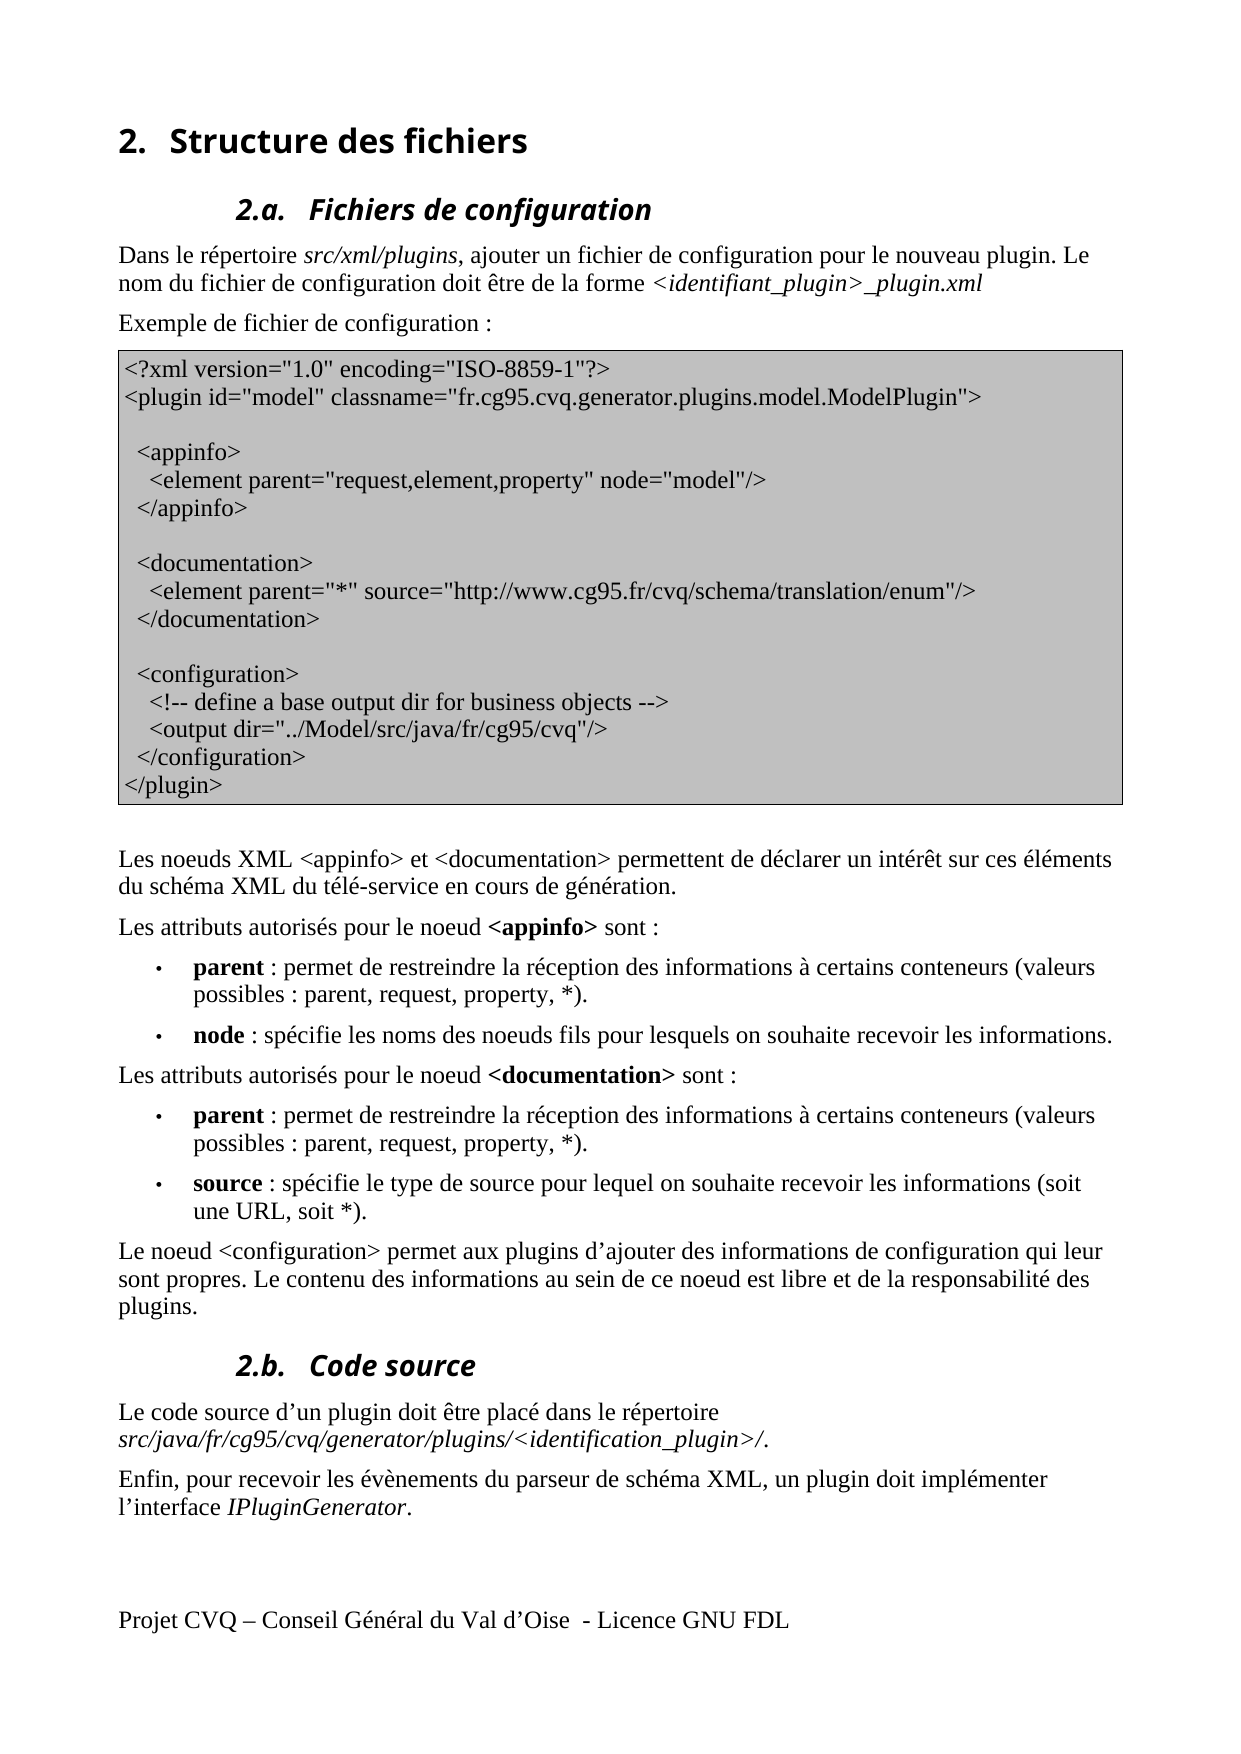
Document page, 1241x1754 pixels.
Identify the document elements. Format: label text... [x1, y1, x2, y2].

text Le noeud <configuration> permet aux plugins d’ajouter des informations de configuration qui leur sont propres. Le contenu des informations au sein de ce noeud est libre et de la responsabilité des plugins. [118, 1237, 1122, 1320]
text Enfin, pour recevoir les évènements du parseur de schéma XML, un plugin doit implémenter l’interface IPluginGenerator. [118, 1466, 1122, 1521]
text Les attributs autorisés pour le noeud <appinfo> sont : [118, 913, 1122, 940]
table_header <?xml version="1.0" encoding="ISO-8859-1"?> <plugin id="model" classname="fr.cg95.cvq.generator.plugins.model.ModelPlugin"> <appinfo> <element parent="request,element,property" node="model"/> </appinfo> <documentation> <element parent="*" source="http://www.cg95.fr/cvq/schema/translation/enum"/> </documentation> <configuration> <!-- define a base output dir for business objects --> <output dir="../Model/src/java/fr/cg95/cvq"/> </configuration> </plugin> [119, 351, 1122, 804]
list parent : permet de restreindre la réception des informations à certains conteneurs (valeurs possibles : parent, request, property, *). [156, 953, 1122, 1008]
list parent : permet de restreindre la réception des informations à certains conteneurs (valeurs possibles : parent, request, property, *). [156, 1101, 1122, 1157]
text Dans le répertoire src/xml/plugins, ajouter un fichier de configuration pour le nouveau plugin. Le nom du fichier de configuration doit être de la forme <identifiant_plugin>_plugin.xml [118, 241, 1122, 297]
text Les attributs autorisés pour le noeud <documentation> sont : [118, 1061, 1122, 1089]
list source : spécifie le type de source pour lequel on souhaite recevoir les informations (soit une URL, soit *). [156, 1169, 1122, 1224]
text Le code source d’un plugin doit être placé dans le répertoire src/java/fr/cg95/cvq/generator/plugins/<identification_plugin>/. [118, 1398, 1122, 1453]
text Les noeuds XML <appinfo> et <documentation> permettent de déclarer un intérêt sur ces éléments du schéma XML du télé-service en cours de génération. [118, 845, 1122, 900]
subtitle Structure des fichiers [118, 118, 1122, 164]
subtitle Fichiers de configuration [236, 189, 1122, 229]
list node : spécifie les noms des noeuds fils pour lesquels on souhaite recevoir les informations. [156, 1021, 1122, 1048]
subtitle Code source [236, 1346, 1122, 1385]
text Exemple de fichier de configuration : [118, 309, 1122, 337]
